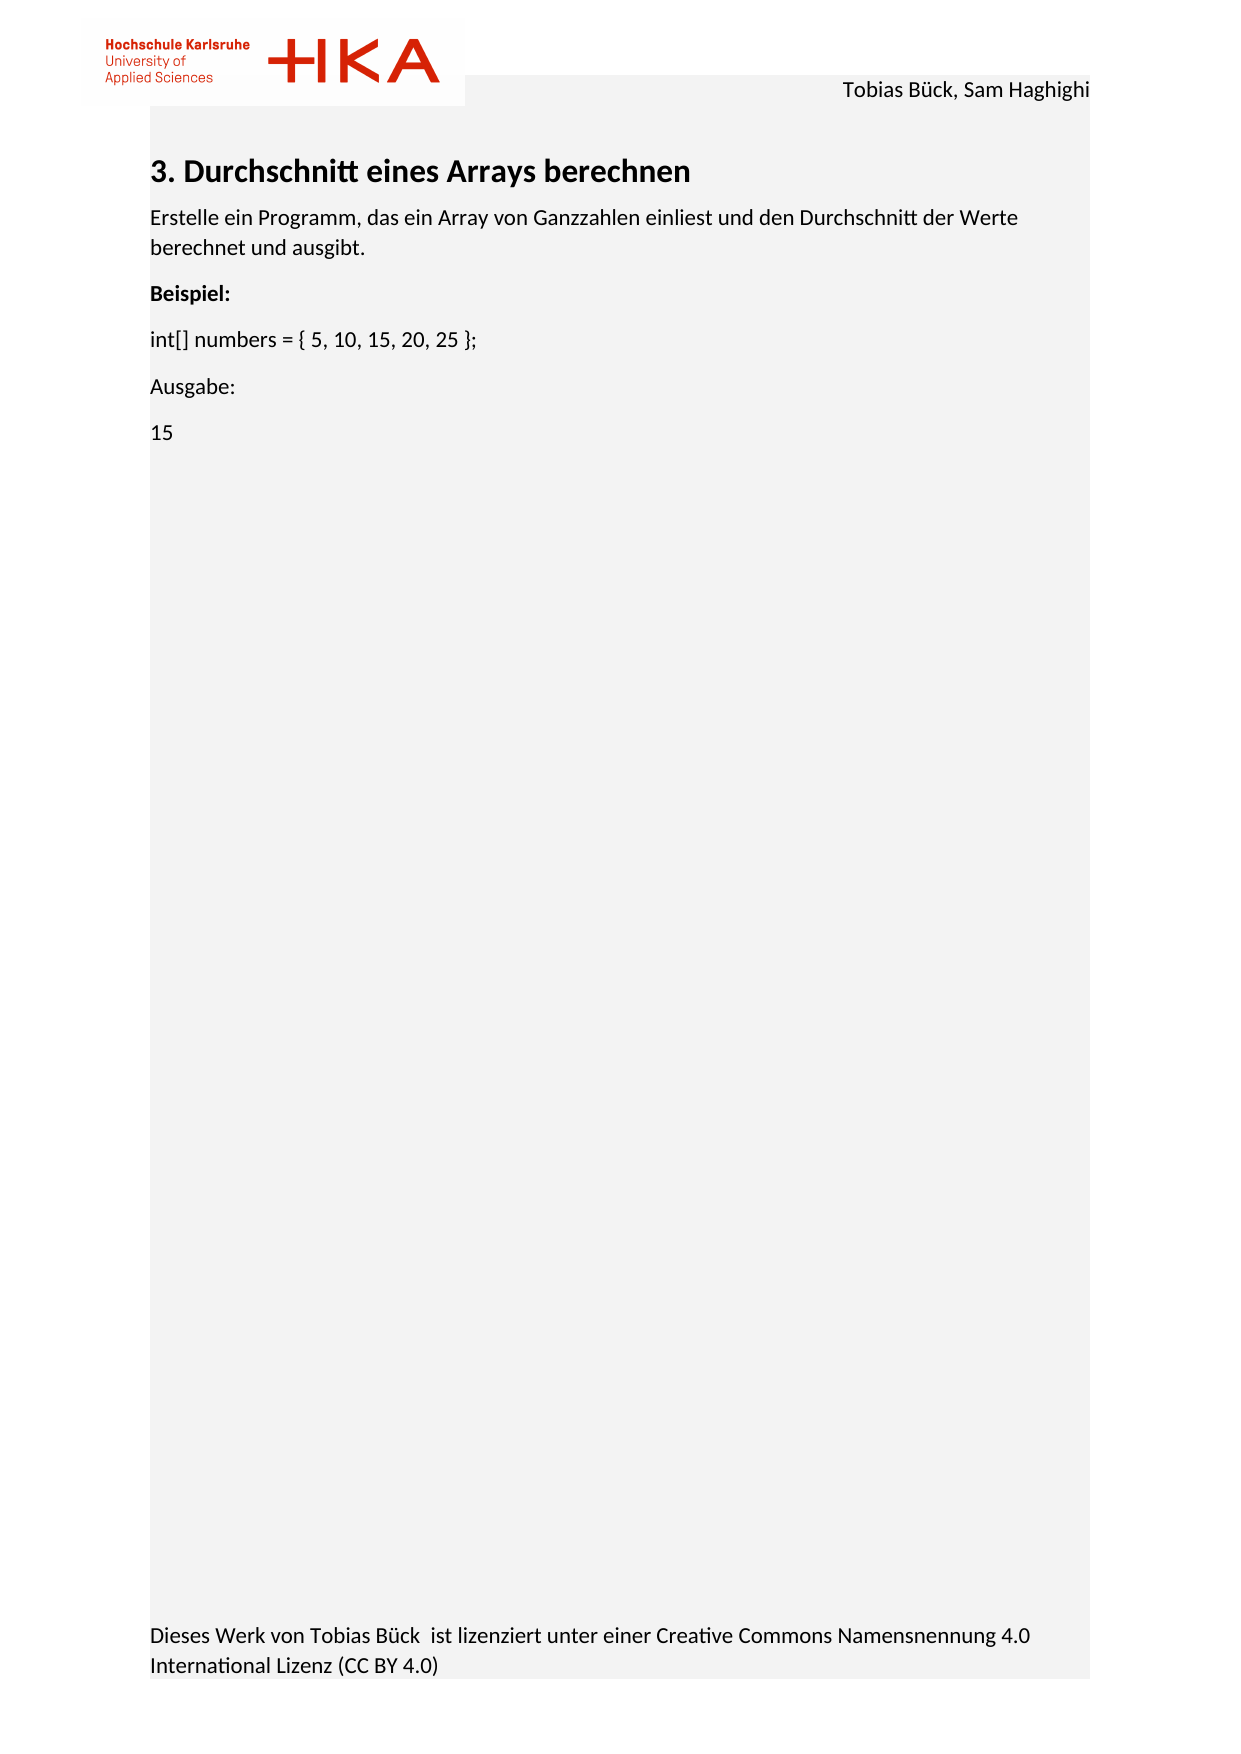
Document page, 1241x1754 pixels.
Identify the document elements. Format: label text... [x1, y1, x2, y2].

picture [81, 18, 465, 106]
text 15 [150, 418, 1090, 446]
text Ausgabe: [150, 372, 1090, 400]
text Erstelle ein Programm, das ein Array von Ganzzahlen einliest und den Durchschnitt der Werte berechnet und ausgibt. [150, 203, 1090, 261]
text int[] numbers = { 5, 10, 15, 20, 25 }; [150, 326, 1090, 354]
text Beispiel: [150, 279, 1090, 307]
subtitle 3. Durchschnitt eines Arrays berechnen [150, 150, 1090, 191]
